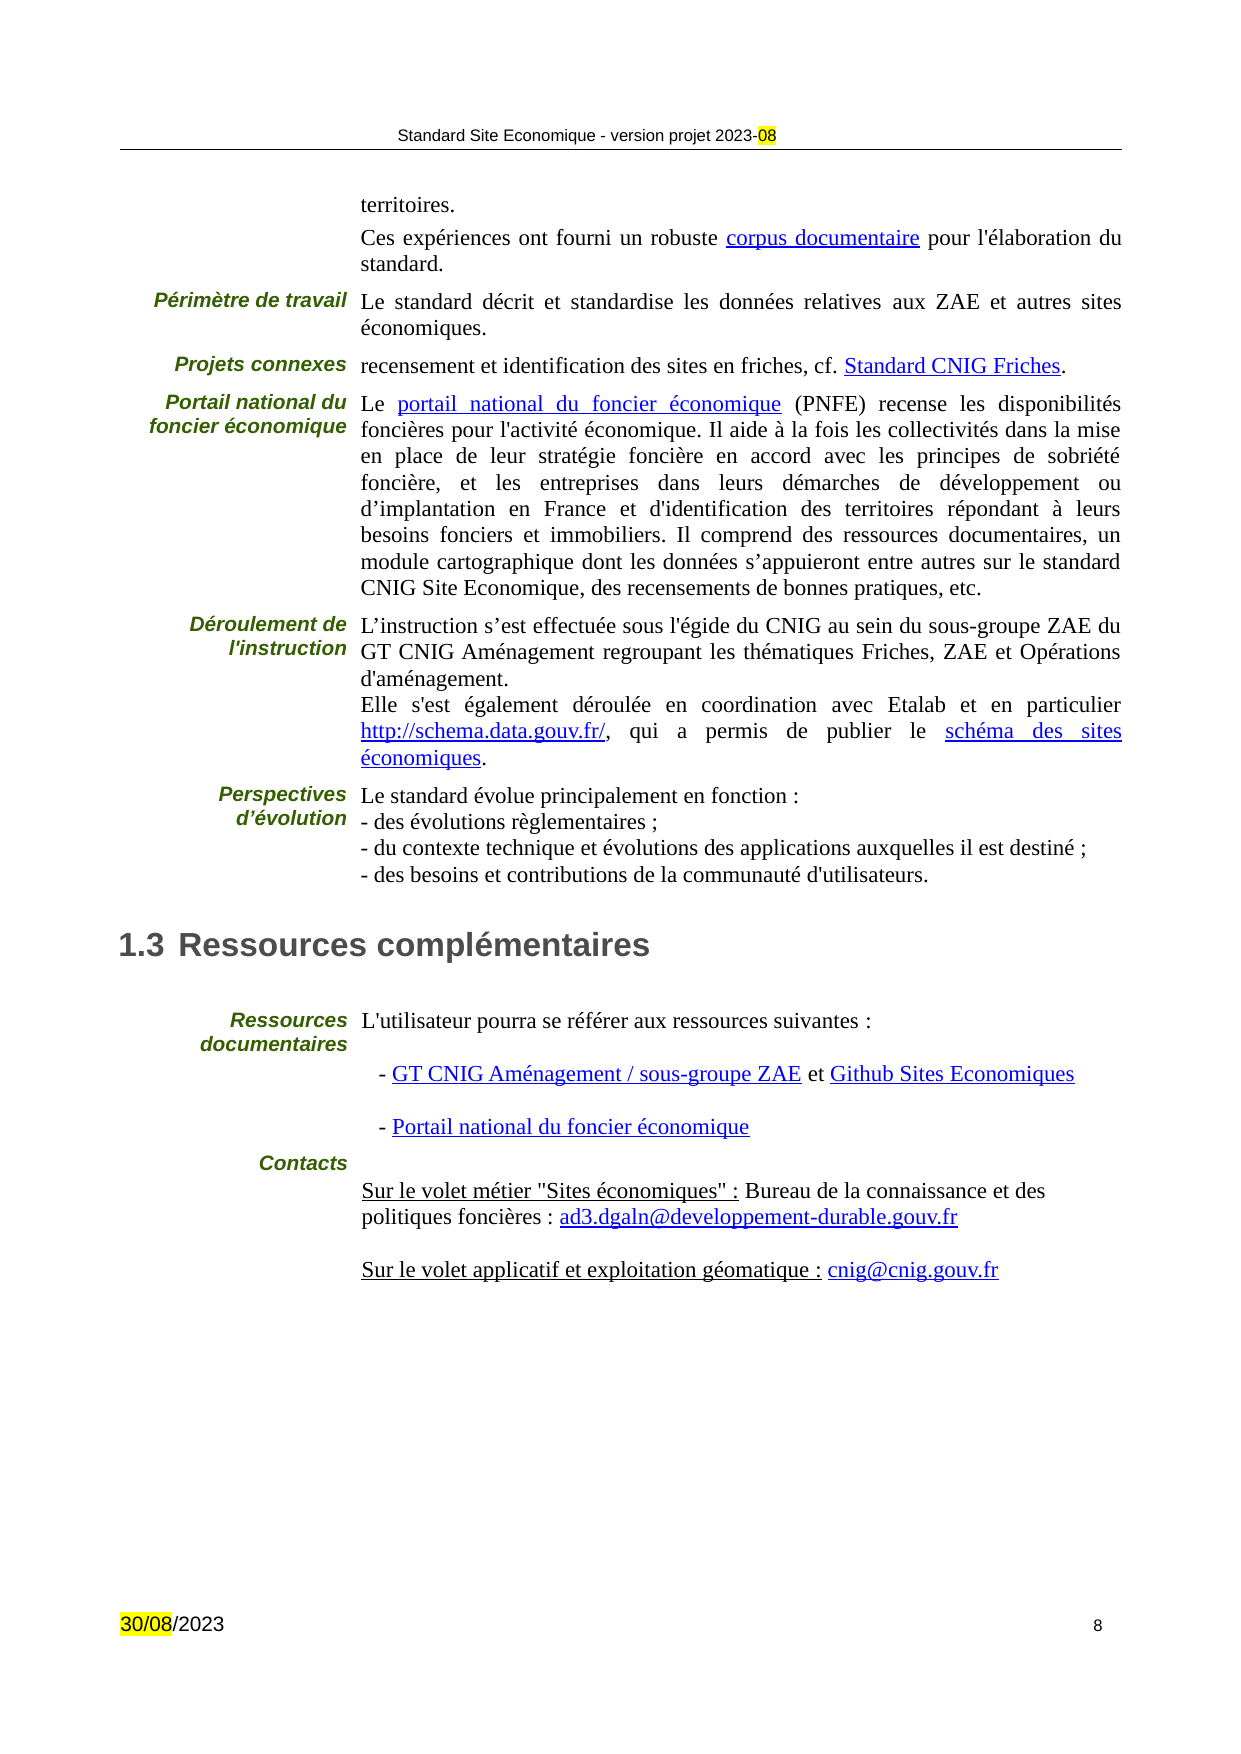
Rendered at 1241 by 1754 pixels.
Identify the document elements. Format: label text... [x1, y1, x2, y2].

table_cell recensement et identification des sites en friches, cf. Standard CNIG Friches. [354, 346, 1122, 384]
table_cell Le portail national du foncier économique (PNFE) recense les disponibilités foncières pour l'activité économique. Il aide à la fois les collectivités dans la mise en place de leur stratégie foncière en accord avec les principes de sobriété foncière, et les entreprises dans leurs démarches de développement ou d’implantation en France et d'identification des territoires répondant à leurs besoins fonciers et immobiliers. Il comprend des ressources documentaires, un module cartographique dont les données s’appuieront entre autres sur le standard CNIG Site Economique, des recensements de bonnes pratiques, etc. [354, 384, 1122, 606]
table_header Ressources documentaires [118, 1002, 355, 1145]
table_cell Le standard décrit et standardise les données relatives aux ZAE et autres sites économiques. [354, 282, 1122, 346]
table_cell Perspectives d’évolution [118, 776, 354, 893]
table_cell Le standard évolue principalement en fonction : - des évolutions règlementaires ; - du contexte technique et évolutions des applications auxquelles il est destiné ; - des besoins et contributions de la communauté d'utilisateurs. [354, 776, 1122, 893]
subtitle Ressources complémentaires [118, 925, 1122, 963]
table_cell Sur le volet métier "Sites économiques" : Bureau de la connaissance et des politiques foncières : ad3.dgaln@developpement-durable.gouv.fr Sur le volet applicatif et exploitation géomatique : cnig@cnig.gouv.fr [355, 1145, 1122, 1314]
table_cell Portail national du foncier économique [118, 384, 354, 606]
table_cell Périmètre de travail [118, 282, 354, 346]
table_header L'utilisateur pourra se référer aux ressources suivantes : - GT CNIG Aménagement / sous-groupe ZAE et Github Sites Economiques - Portail national du foncier économique [355, 1002, 1122, 1145]
table_cell Déroulement de l'instruction [118, 606, 354, 776]
table_cell Projets connexes [118, 346, 354, 384]
table_cell territoires. Ces expériences ont fourni un robuste corpus documentaire pour l'élaboration du standard. [354, 180, 1122, 282]
table_cell L’instruction s’est effectuée sous l'égide du CNIG au sein du sous-groupe ZAE du GT CNIG Aménagement regroupant les thématiques Friches, ZAE et Opérations d'aménagement. Elle s'est également déroulée en coordination avec Etalab et en particulier http://schema.data.gouv.fr/, qui a permis de publier le schéma des sites économiques. [354, 606, 1122, 776]
table_cell [118, 180, 354, 282]
table_cell Contacts [118, 1145, 355, 1314]
